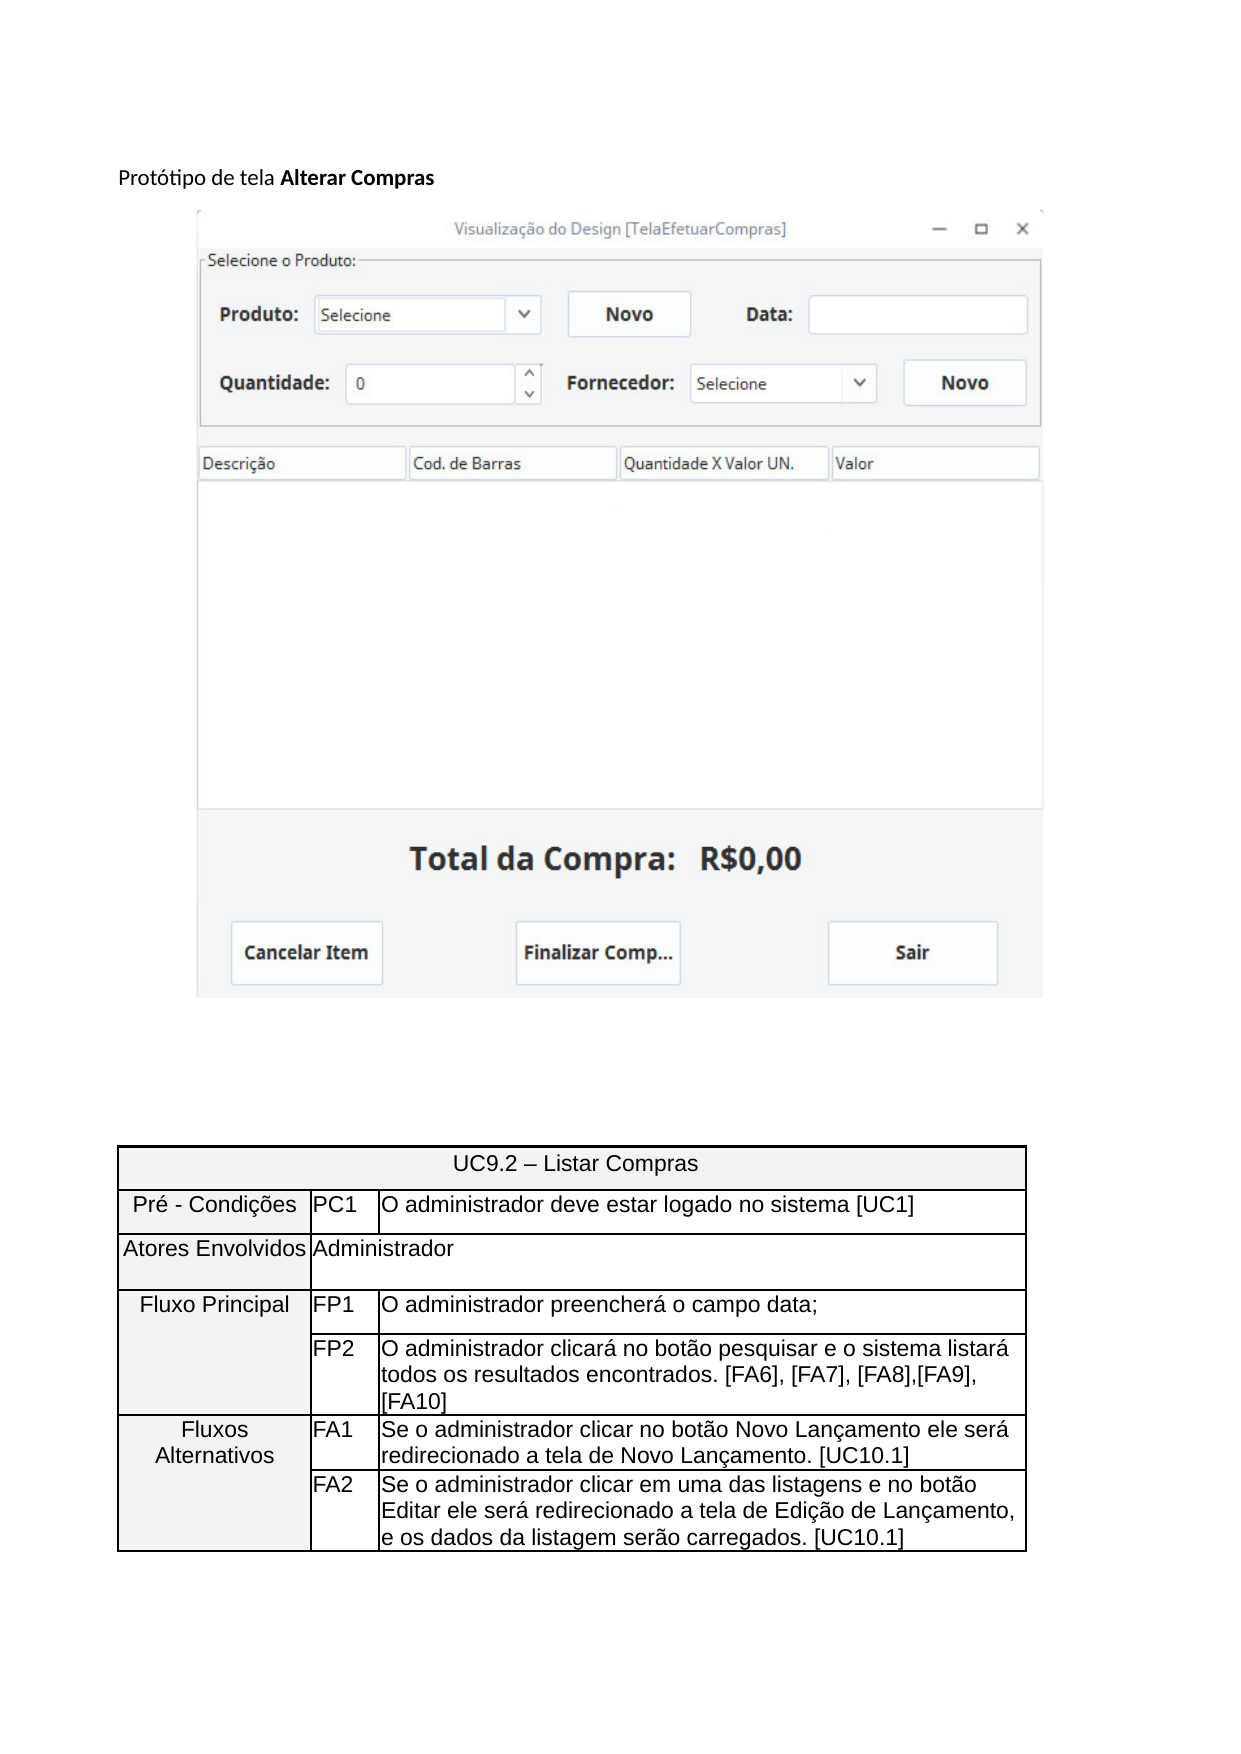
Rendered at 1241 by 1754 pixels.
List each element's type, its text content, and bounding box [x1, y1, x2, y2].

table_cell Se o administrador clicar no botão Novo Lançamento ele será redirecionado a tela de Novo Lançamento. [UC10.1] [380, 1416, 1025, 1469]
table_cell FP2 [312, 1335, 378, 1414]
table_cell FA2 [312, 1471, 378, 1550]
table_cell O administrador preencherá o campo data; [380, 1291, 1025, 1333]
table_cell Pré - Condições [119, 1191, 310, 1233]
picture [196, 210, 1044, 998]
table_cell O administrador deve estar logado no sistema [UC1] [380, 1191, 1025, 1233]
table_cell O administrador clicará no botão pesquisar e o sistema listará todos os resultados encontrados. [FA6], [FA7], [FA8],[FA9], [FA10] [380, 1335, 1025, 1414]
text Protótipo de tela Alterar Compras [118, 163, 1122, 191]
table_cell FA1 [312, 1416, 378, 1469]
table_cell Atores Envolvidos [119, 1235, 310, 1289]
table_cell Administrador [312, 1235, 1025, 1289]
table_cell FP1 [312, 1291, 378, 1333]
table_cell Se o administrador clicar em uma das listagens e no botão Editar ele será redirecionado a tela de Edição de Lançamento, e os dados da listagem serão carregados. [UC10.1] [380, 1471, 1025, 1550]
table_cell PC1 [312, 1191, 378, 1233]
table_cell Fluxos Alternativos [119, 1416, 310, 1550]
table_cell Fluxo Principal [119, 1291, 310, 1414]
table_header UC9.2 – Listar Compras [119, 1148, 1025, 1189]
